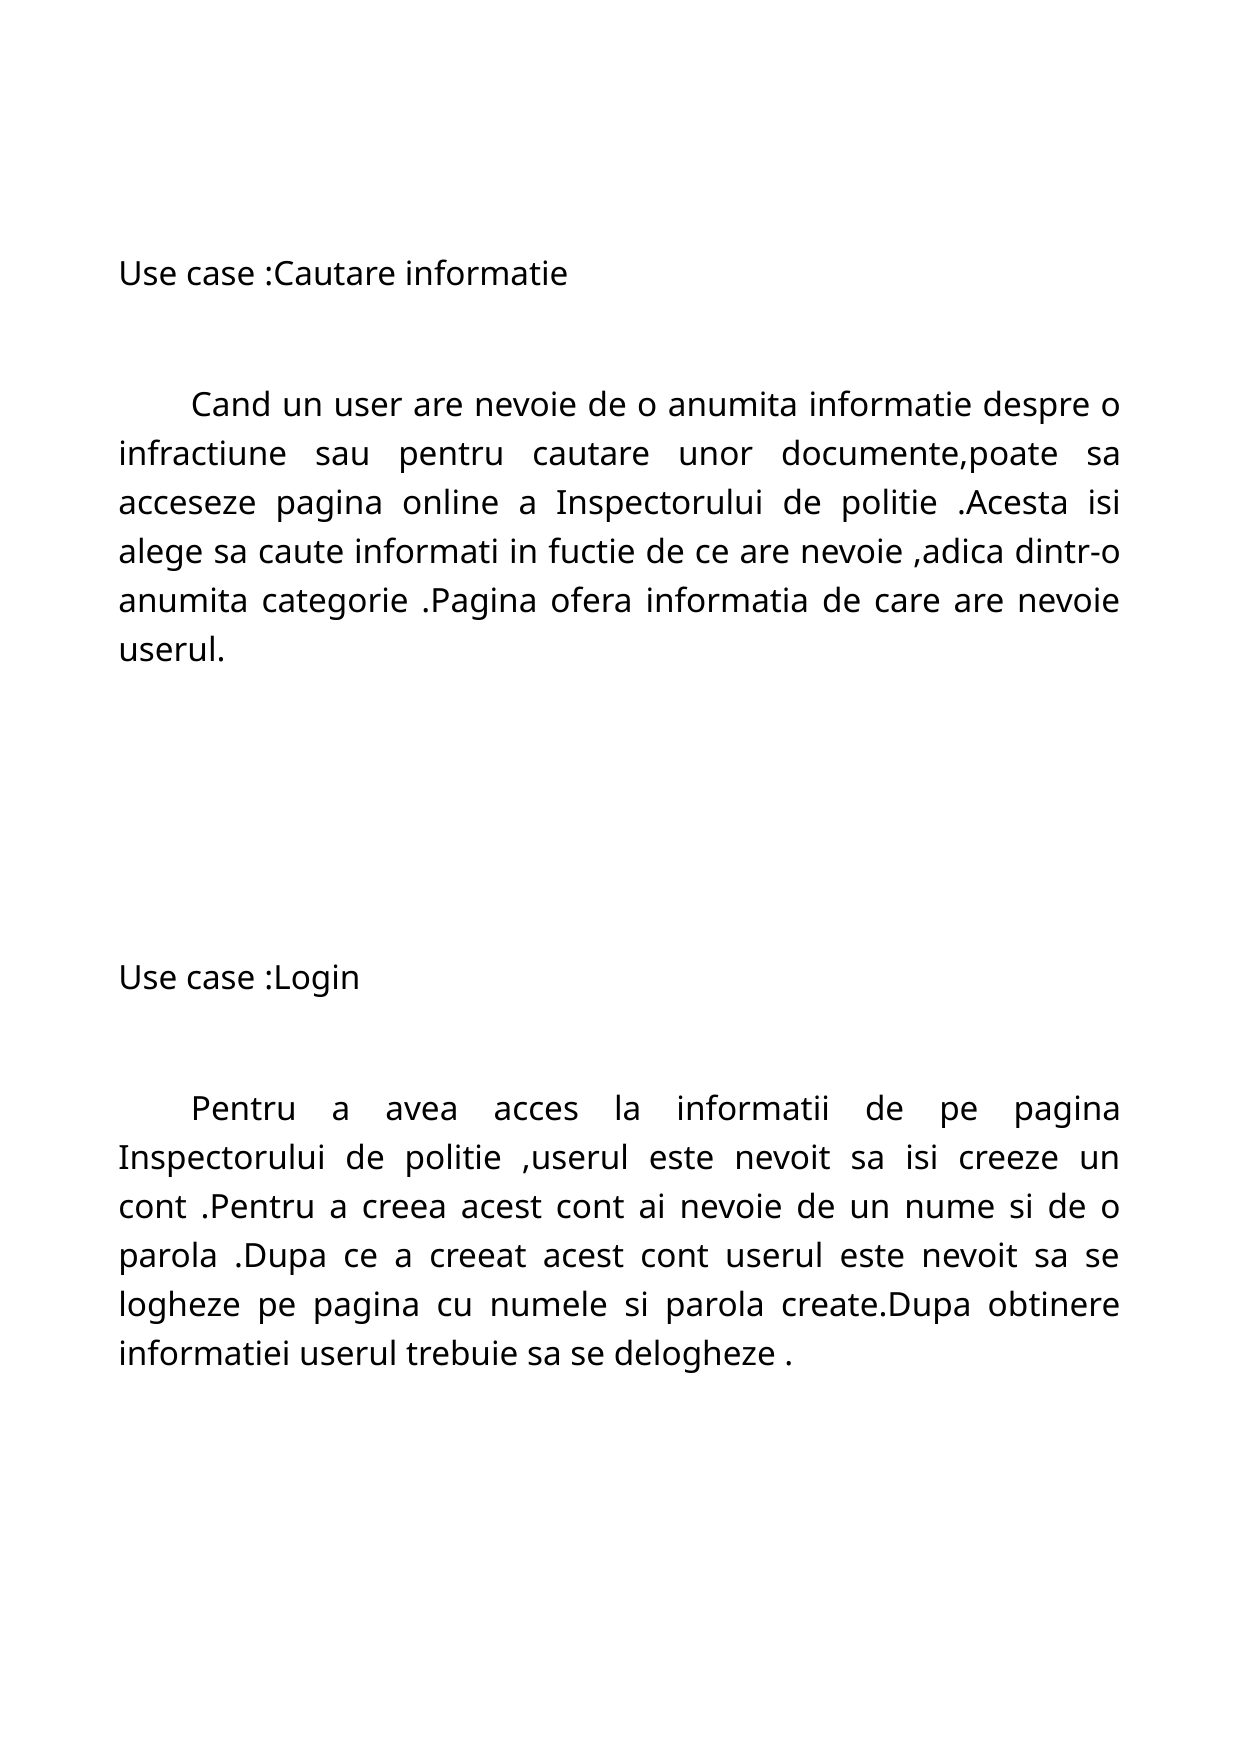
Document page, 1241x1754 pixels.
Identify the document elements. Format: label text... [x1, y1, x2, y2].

list Cand un user are nevoie de o anumita informatie despre o infractiune sau pentru cautare unor documente,poate sa acceseze pagina online a Inspectorului de politie .Acesta isi alege sa caute informati in fuctie de ce are nevoie ,adica dintr-o anumita categorie .Pagina ofera informatia de care are nevoie userul. [118, 381, 1122, 671]
list Use case :Login [118, 953, 1122, 999]
list Pentru a avea acces la informatii de pe pagina Inspectorului de politie ,userul este nevoit sa isi creeze un cont .Pentru a creea acest cont ai nevoie de un nume si de o parola .Dupa ce a creeat acest cont userul este nevoit sa se logheze pe pagina cu numele si parola create.Dupa obtinere informatiei userul trebuie sa se delogheze . [118, 1085, 1122, 1375]
list Use case :Cautare informatie [118, 249, 1122, 295]
